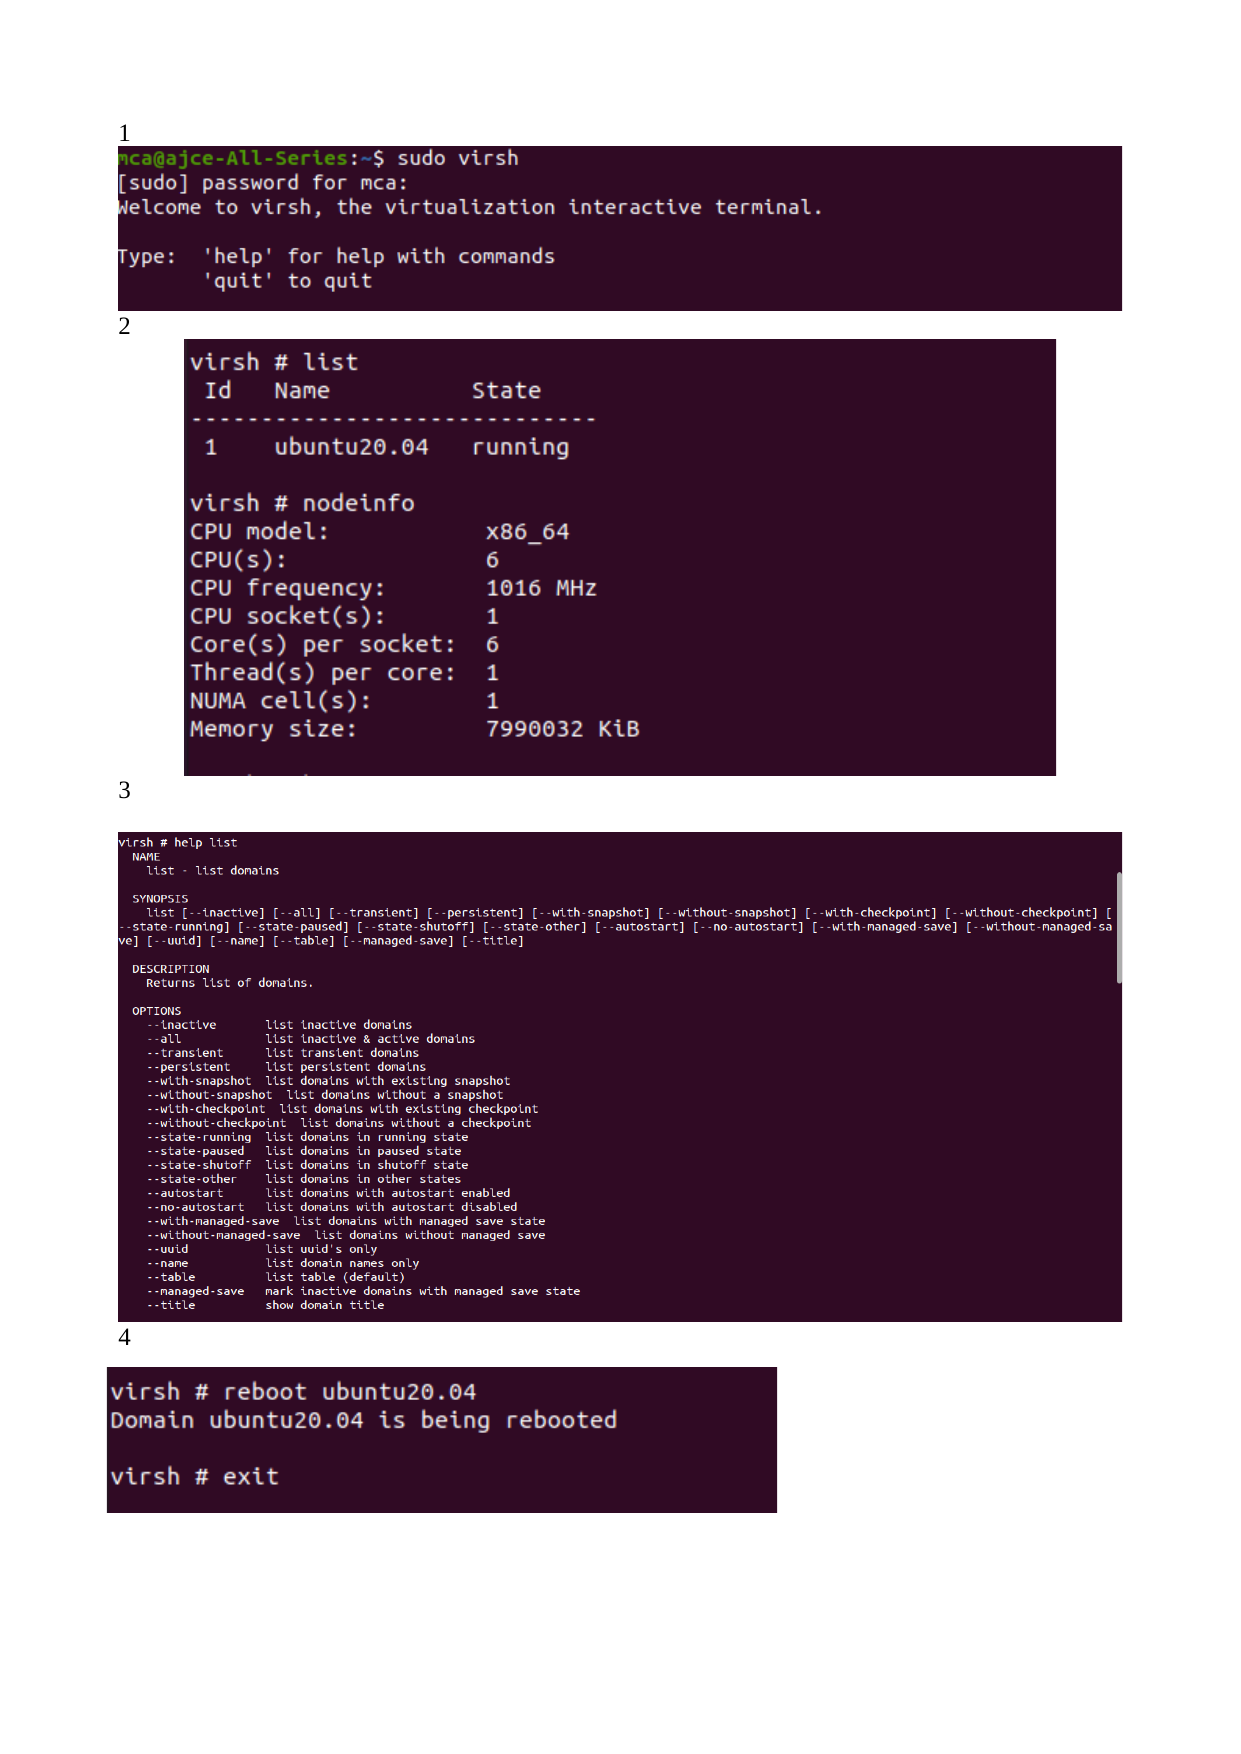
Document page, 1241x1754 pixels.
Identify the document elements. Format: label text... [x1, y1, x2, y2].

text 2 [118, 311, 1122, 339]
picture [118, 146, 1123, 311]
picture [106, 1367, 778, 1513]
picture [184, 339, 1057, 776]
text 4 [118, 1322, 1122, 1350]
text 1 [118, 118, 1122, 146]
text 3 [118, 339, 1122, 804]
picture [118, 832, 1123, 1322]
